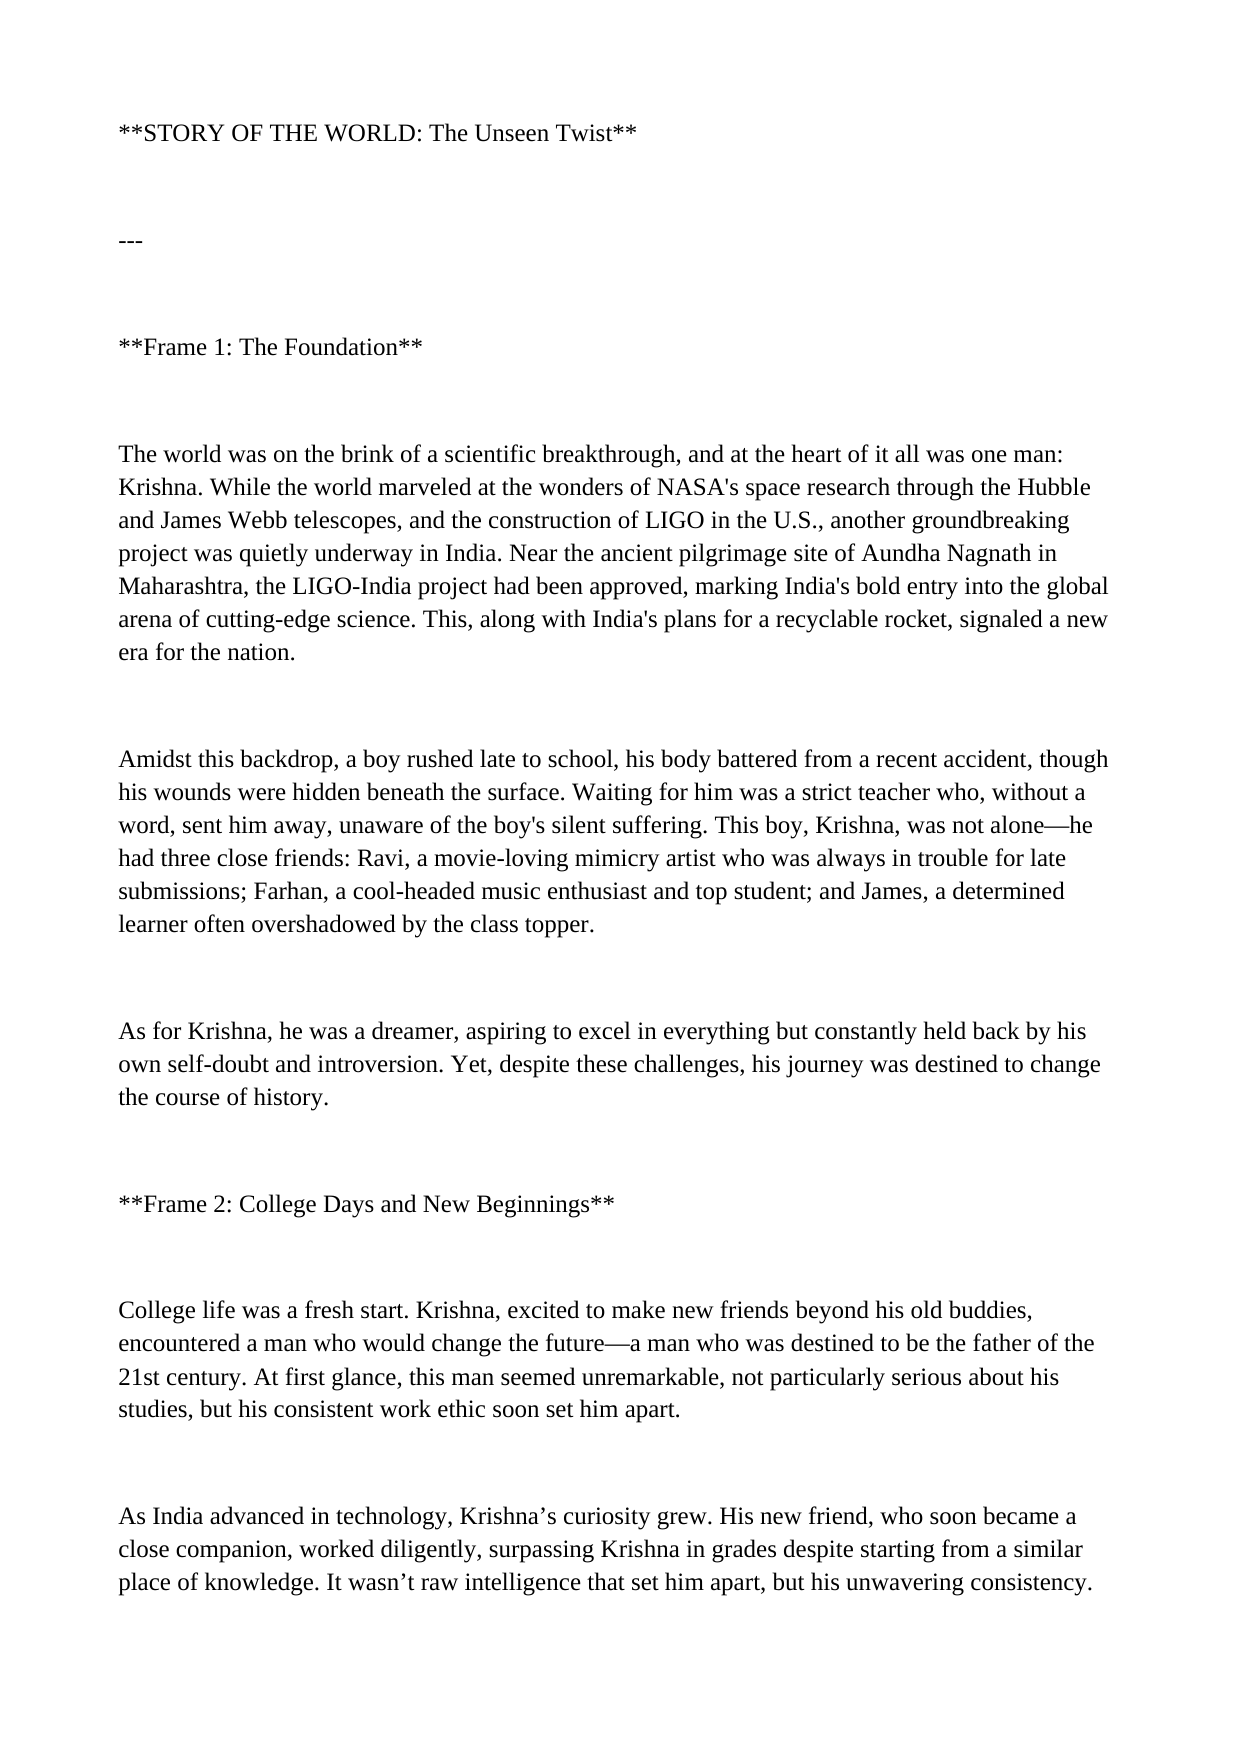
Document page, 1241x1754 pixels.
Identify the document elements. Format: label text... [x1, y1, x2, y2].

text --- [118, 225, 1122, 254]
text The world was on the brink of a scientific breakthrough, and at the heart of it all was one man: Krishna. While the world marveled at the wonders of NASA's space research through the Hubble and James Webb telescopes, and the construction of LIGO in the U.S., another groundbreaking project was quietly underway in India. Near the ancient pilgrimage site of Aundha Nagnath in Maharashtra, the LIGO-India project had been approved, marking India's bold entry into the global arena of cutting-edge science. This, along with India's plans for a recyclable rocket, signaled a new era for the nation. [118, 439, 1122, 666]
text **Frame 2: College Days and New Beginnings** [118, 1189, 1122, 1217]
text **Frame 1: The Foundation** [118, 332, 1122, 361]
text As India advanced in technology, Krishna’s curiosity grew. His new friend, who soon became a close companion, worked diligently, surpassing Krishna in grades despite starting from a similar place of knowledge. It wasn’t raw intelligence that set him apart, but his unwavering consistency. [118, 1501, 1122, 1596]
text College life was a fresh start. Krishna, excited to make new friends beyond his old buddies, encountered a man who would change the future—a man who was destined to be the father of the 21st century. At first glance, this man seemed unremarkable, not particularly serious about his studies, but his consistent work ethic soon set him apart. [118, 1296, 1122, 1423]
text Amidst this backdrop, a boy rushed late to school, his body battered from a recent accident, though his wounds were hidden beneath the surface. Waiting for him was a strict teacher who, without a word, sent him away, unaware of the boy's silent suffering. This boy, Krishna, was not alone—he had three close friends: Ravi, a movie-loving mimicry artist who was always in trouble for late submissions; Farhan, a cool-headed music enthusiast and top student; and James, a determined learner often overshadowed by the class topper. [118, 744, 1122, 938]
text **STORY OF THE WORLD: The Unseen Twist** [118, 118, 1122, 147]
text As for Krishna, he was a dreamer, aspiring to excel in everything but constantly held back by his own self-doubt and introversion. Yet, despite these challenges, his journey was destined to change the course of history. [118, 1016, 1122, 1111]
